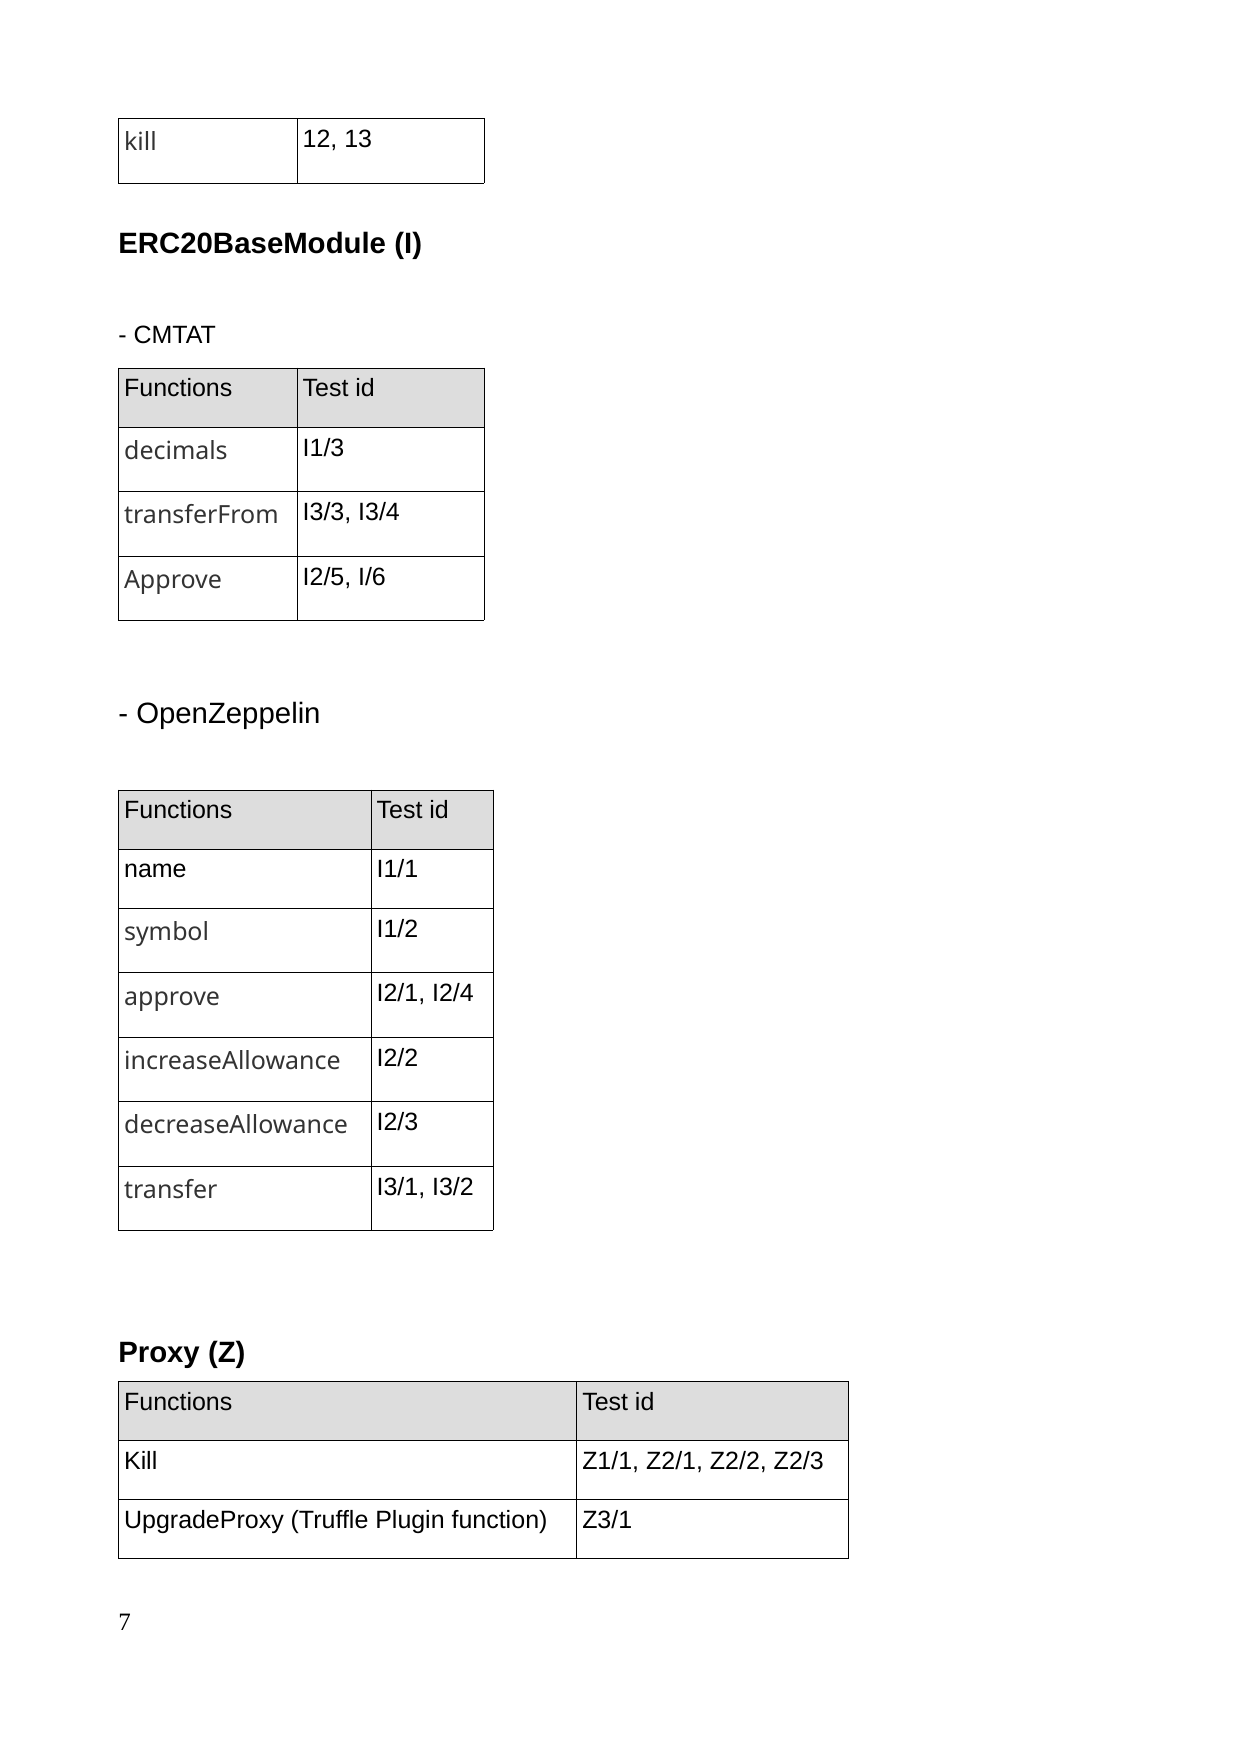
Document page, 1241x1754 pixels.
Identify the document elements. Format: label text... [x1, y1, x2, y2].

table_cell I1/3 [298, 428, 484, 491]
table_cell decreaseAllowance [119, 1102, 371, 1166]
table_cell UpgradeProxy (Truffle Plugin function) [119, 1500, 576, 1558]
table_cell 12, 13 [298, 119, 484, 183]
table_cell I2/1, I2/4 [372, 973, 493, 1037]
table_cell Z3/1 [577, 1500, 848, 1558]
subtitle - OpenZeppelin [118, 696, 1122, 729]
text - CMTAT [118, 320, 1122, 349]
table_header Functions [119, 791, 371, 849]
table_cell I2/3 [372, 1102, 493, 1166]
table_header Test id [577, 1382, 848, 1440]
table_cell transferFrom [119, 492, 297, 556]
table_header Functions [119, 1382, 576, 1440]
table_cell approve [119, 973, 371, 1037]
table_cell I2/5, I/6 [298, 557, 484, 620]
table_header Test id [372, 791, 493, 849]
table_cell I3/3, I3/4 [298, 492, 484, 556]
table_cell transfer [119, 1167, 371, 1230]
table_cell name [119, 850, 371, 908]
table_cell Approve [119, 557, 297, 620]
table_cell kill [119, 119, 297, 183]
table_cell increaseAllowance [119, 1038, 371, 1101]
subtitle Proxy (Z) [118, 1334, 1122, 1368]
table_cell I3/1, I3/2 [372, 1167, 493, 1230]
table_cell symbol [119, 909, 371, 972]
table_cell Z1/1, Z2/1, Z2/2, Z2/3 [577, 1441, 848, 1499]
table_cell I1/1 [372, 850, 493, 908]
table_header Functions [119, 369, 297, 427]
table_header Test id [298, 369, 484, 427]
table_cell Kill [119, 1441, 576, 1499]
subtitle ERC20BaseModule (I) [118, 226, 1122, 260]
table_cell I1/2 [372, 909, 493, 972]
table_cell I2/2 [372, 1038, 493, 1101]
table_cell decimals [119, 428, 297, 491]
